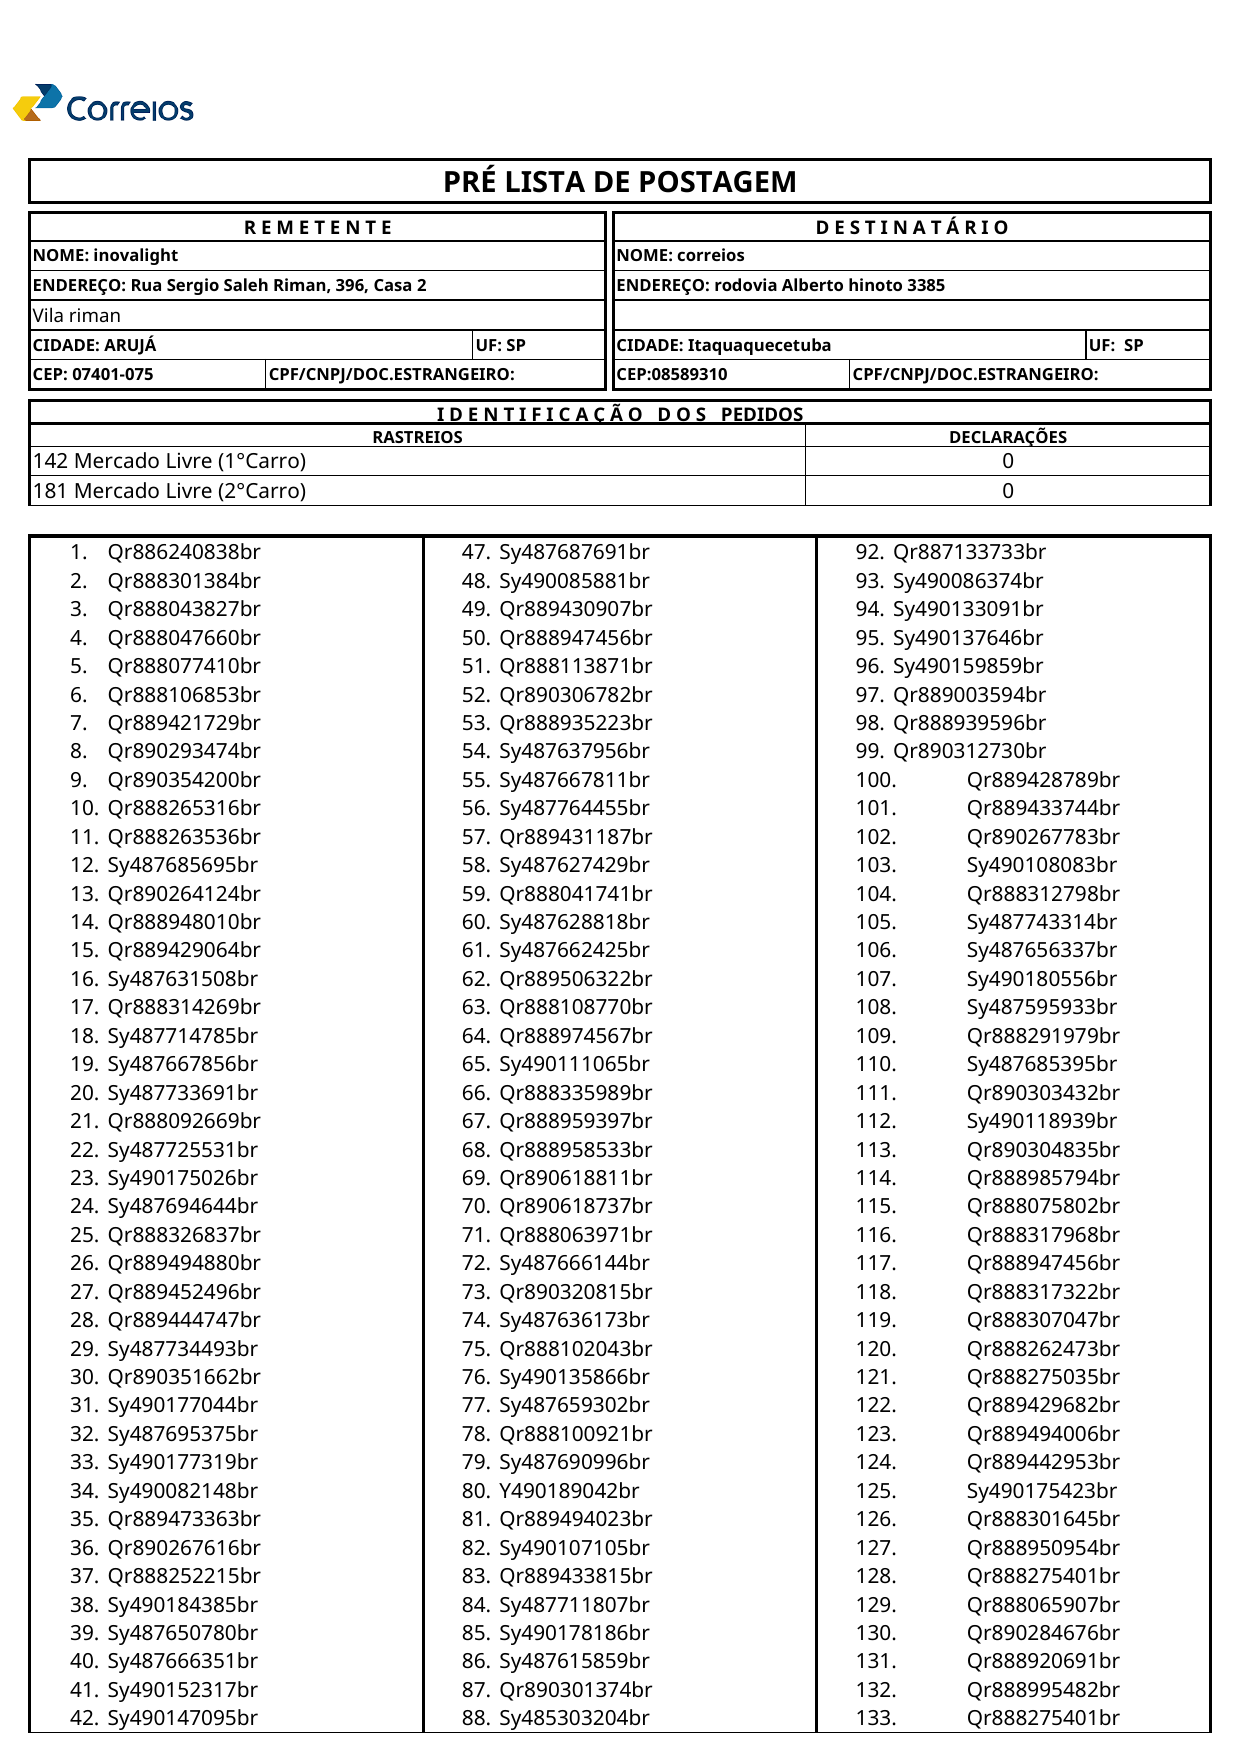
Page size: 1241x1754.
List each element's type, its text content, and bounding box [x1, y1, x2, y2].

table_cell Vila riman [31, 301, 604, 329]
table_cell [30, 506, 67, 534]
table_cell [357, 506, 370, 534]
table_cell DECLARAÇÕES VALOR [806, 425, 1209, 446]
table_cell [370, 506, 400, 534]
table_cell [444, 506, 653, 534]
table_cell CIDADE: Itaquaquecetuba [615, 331, 1085, 359]
table_cell CIDADE: ARUJÁ [31, 331, 472, 359]
table_cell 142 Mercado Livre (1°Carro) [31, 447, 805, 475]
table_cell [30, 204, 605, 211]
table_cell CEP: 07401-075 [31, 360, 265, 388]
table_cell UF: SP [473, 331, 604, 359]
table_cell [607, 211, 612, 388]
table_cell NOME: correios [615, 242, 1209, 269]
table_cell CPF/CNPJ/DOC.ESTRANGEIRO: [266, 360, 604, 388]
table_cell [400, 506, 444, 534]
table_cell UF: SP [1087, 331, 1209, 359]
table_cell CEP:08589310 [615, 360, 849, 388]
table_cell ENDEREÇO: Rua Sergio Saleh Riman, 396, Casa 2 [31, 271, 604, 299]
table_cell [615, 301, 1209, 329]
table_cell [200, 506, 208, 534]
table_cell [1058, 506, 1086, 534]
table_cell [67, 506, 200, 534]
table_cell CPF/CNPJ/DOC.ESTRANGEIRO: [850, 360, 1209, 388]
table_cell R E M E T E N T E [31, 214, 604, 240]
table_cell 181 Mercado Livre (2°Carro) [31, 476, 805, 505]
table_cell RASTREIOS CONTEÚDO [31, 425, 805, 446]
table_cell [850, 506, 1058, 534]
table_cell [605, 204, 613, 211]
table_cell Qr886240838br Qr888301384br Qr888043827br Qr888047660br Qr888077410br Qr888106853br Qr889421729br Qr890293474br Qr890354200br Qr888265316br Qr888263536br Sy487685695br Qr890264124br Qr888948010br Qr889429064br Sy487631508br Qr888314269br Sy487714785br Sy487667856br Sy487733691br Qr888092669br Sy487725531br Sy490175026br Sy487694644br Qr888326837br Qr889494880br Qr889452496br Qr889444747br Sy487734493br Qr890351662br Sy490177044br Sy487695375br Sy490177319br Sy490082148br Qr889473363br Qr890267616br Qr888252215br Sy490184385br Sy487650780br Sy487666351br Sy490152317br Sy490147095br Qr890312522br Sy490082338br Qr888923931br Qr890653742br Qr890632813br Sy487639400br Qr888045540br Qr890302318br Qr888339190br Sy490159329br Qr888125384br Qr889448117br Sy490135755br Qr889448182br Sy490104325br Sy490161035br Sy490108097br Qr889009637br Qr887340165br Qr890632756br Qr888262867br Qr888035030br Qr889501489br Sy487593844br Sy490165678br Sy490166611br Qr888111601br Sy487710545br Qr888107641br Sy487609629br Sy487625856br Qr888103335br Qr888122326br Qr890356815br Sy487707348br Qr890316793br Sy487707348br Qr888067165br Qr890335894br Qr888958927br Qr890268673br Qr889459389br Sy487671351br Qr889477095br Qr889422313br Sy490146081br Sy487605975br Sy487618912br Qr890301286br Qr882076858br Sy487697645br Sy487721027br Qr890635426br Sy487699258br Qr888994178br Qr889511132br Sy487699638br Qr888982325br Sy487744513br Qr888026832br Qr888063424br Qr888259430br Qr888098658br Qr888295777br Qr888073758br Qr888091779br Qr888091147br Qr888961550br [31, 538, 422, 1732]
table_cell ENDEREÇO: rodovia Alberto hinoto 3385 [615, 271, 1209, 299]
table_cell [30, 388, 1211, 399]
table_cell D E S T I N A T Á R I O [615, 214, 1209, 240]
table_cell NOME: inovalight [31, 242, 604, 269]
table_cell Sy487687691br Sy490085881br Qr889430907br Qr888947456br Qr888113871br Qr890306782br Qr888935223br Sy487637956br Sy487667811br Sy487764455br Qr889431187br Sy487627429br Qr888041741br Sy487628818br Sy487662425br Qr889506322br Qr888108770br Qr888974567br Sy490111065br Qr888335989br Qr888959397br Qr888958533br Qr890618811br Qr890618737br Qr888063971br Sy487666144br Qr890320815br Sy487636173br Qr888102043br Sy490135866br Sy487659302br Qr888100921br Sy487690996br Y490189042br Qr889494023br Sy490107105br Qr889433815br Sy487711807br Sy490178186br Sy487615859br Qr890301374br Sy485303204br Qr888949457br Qr888949457br Qr882107657br Sy487700866br Qr890330132br Qr888093253br Qr888950375br Qr888319822br Sy487644118br Qr888039093br Qr890313837br Sy490282192br Qr888256257br Qr888342066br Sy490109305br Qr889428126br Sy487699187br Sy487734312br Qr889500038br Qr889492464br Sy487696415br Sy487694468br Sy490157362br Qr888298265br Qr889013910br Qr888944494br Sy490142907br Sy487649075br Qr888944494br Sy491726555br Sy490283856br Qr890669889br Sy491732882br Qr891141784br Qr891136634br Sy491737828br Qr891108117br Sy490261039br Sy491734375br Sy490278431br Qr892048746br Qr888118220br Sy490162521br Qr888948010br Qr890298145br Qr888290267br Qr888966194br Qr888965738br Sy490196715br Sy490270778br Sy490195635br Qr890678727br Sy490192523br Qr890655788br Sy490269151br Sy491745395br Sy490223234br Qr891052041br Sy490278388br Qr892057411br Sy490233086br Qr890710612br Qr891050880br Qr891107933br Sy490238517br Sy490218906br Qr891108275br [425, 538, 815, 1732]
table_cell [229, 506, 357, 534]
table_cell 0 [806, 476, 1209, 505]
table_cell [613, 204, 1211, 211]
table_cell I D E N T I F I C A Ç Ã O D O S PEDIDOS [31, 402, 1209, 422]
table_header PRÉ LISTA DE POSTAGEM [205, 161, 1209, 201]
table_cell Qr887133733br Sy490086374br Sy490133091br Sy490137646br Sy490159859br Qr889003594br Qr888939596br Qr890312730br Qr889428789br Qr889433744br Qr890267783br Sy490108083br Qr888312798br Sy487743314br Sy487656337br Sy490180556br Sy487595933br Qr888291979br Sy487685395br Qr890303432br Sy490118939br Qr890304835br Qr888985794br Qr888075802br Qr888317968br Qr888947456br Qr888317322br Qr888307047br Qr888262473br Qr888275035br Qr889429682br Qr889494006br Qr889442953br Sy490175423br Qr888301645br Qr888950954br Qr888275401br Qr888065907br Qr890284676br Qr888920691br Qr888995482br Qr888275401br Qr888941714br Qr890295651br Qr890632813br Qr890699713br Qr888252184br Sy490192086br Qr892081645br Sy490200281br Sy490258573br Qr891073506br Sy490275885br Qr890678015br Qr892048264br Qr888332364br Qr890692763br Sy490276489br Qr891097895br Qr891119579br Sy491723404br Qr892053539br Qr891146999br Qr891092641br Sy491720181br Qr891073302br Qr891048617br Sy490278649br Sy490197976br Qr892054755br Qr890690189br Qr891096127br Qr890683421br Sy487726449br Sy491749653br Qr890693684br Qr891127748br Sy490255237br Qr891096263br Qr891109381br Qr891138887br Sy490233381br Sy490192846br Qr890697244br Qr890714591br Sy490281311br Sy490233554br Qr891049949br Sy490255016br Sy490221278br Qr890689415br Qr890708154br Sy490268669br Qr890657112br Sy491741399br Qr892062853br Sy490259225br Qr890705776br Sy491724078br Qr891050978br Qr891065310br Qr891140917br Qr892082107br Qr890682885br [818, 538, 1209, 1732]
table_cell [208, 506, 229, 534]
table_cell [1086, 506, 1211, 534]
table_cell [805, 506, 849, 534]
table_cell [680, 506, 805, 534]
table_cell [653, 506, 680, 534]
table_cell 0 [806, 447, 1209, 475]
